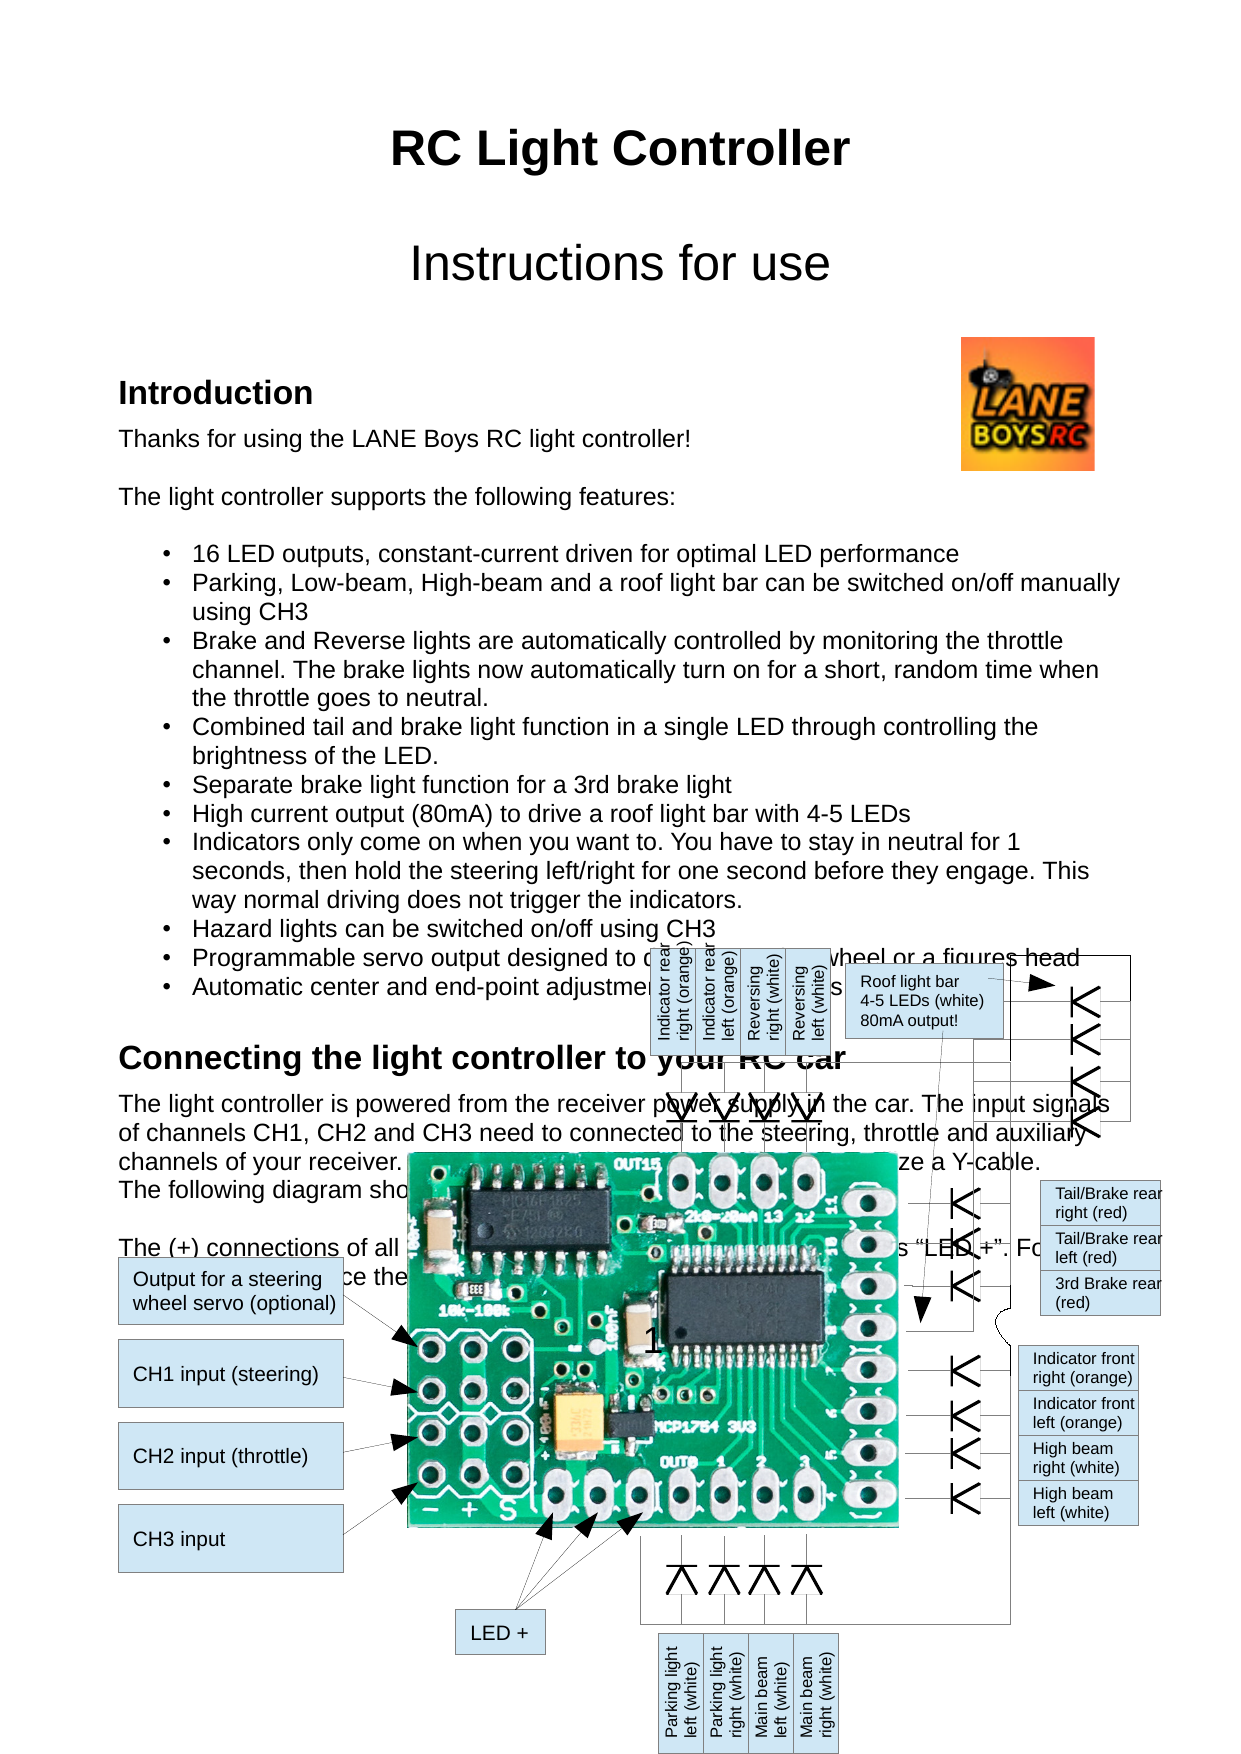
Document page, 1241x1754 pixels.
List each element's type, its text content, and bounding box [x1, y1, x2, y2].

picture [961, 337, 1095, 471]
text Instructions for use [118, 233, 1122, 291]
subtitle Connecting the light controller to your RC car [118, 1038, 663, 1076]
list Parking, Low-beam, High-beam and a roof light bar can be switched on/off manually using CH3 [162, 568, 1122, 626]
list Automatic center and end-point adjustment for all channels [162, 971, 650, 1000]
text Thanks for using the LANE Boys RC light controller! [118, 424, 961, 453]
list Hazard lights can be switched on/off using CH3 [162, 914, 1122, 943]
subtitle Connecting the light controller to your RC car [807, 1063, 940, 1076]
text The light controller is powered from the receiver power supply in the car. The input signals of channels CH1, CH2 and CH3 need to connected to the steering, throttle and auxiliary channels of your receiver. For steering and throttle you will need to utilize a Y-cable. [1011, 1122, 1122, 1175]
text RC Light Controller [118, 118, 1122, 176]
text The light controller is powered from the receiver power supply in the car. The input signals of channels CH1, CH2 and CH3 need to connected to the steering, throttle and auxiliary channels of your receiver. For steering and throttle you will need to utilize a Y-cable. [118, 1089, 681, 1175]
list High current output (80mA) to drive a roof light bar with 4-5 LEDs [162, 798, 1122, 827]
text The (+) connections of all LEDs are connected together to the terminals “LED +”. For soldering convenience there are three terminals that carry “LED +”. [118, 1233, 407, 1290]
text The light controller is powered from the receiver power supply in the car. The input signals of channels CH1, CH2 and CH3 need to connected to the steering, throttle and auxiliary channels of your receiver. For steering and throttle you will need to utilize a Y-cable. [807, 1089, 938, 1175]
text The following diagram shows the connections on the light controller: [1011, 1175, 1122, 1204]
text The following diagram shows the connections on the light controller: [118, 1175, 407, 1204]
list Combined tail and brake light function in a single LED through controlling the brightness of the LED. [162, 712, 1122, 770]
text The light controller supports the following features: [118, 482, 1122, 511]
subtitle Connecting the light controller to your RC car [830, 1038, 942, 1062]
subtitle Connecting the light controller to your RC car [974, 1040, 1122, 1076]
picture [407, 1152, 899, 1528]
list Brake and Reverse lights are automatically controlled by monitoring the throttle channel. The brake lights now automatically turn on for a short, random time when the throttle goes to neutral. [162, 626, 1122, 712]
list Automatic center and end-point adjustment for all channels [1011, 971, 1122, 1000]
list Programmable servo output designed to drive a steering wheel or a figures head [162, 943, 1122, 971]
subtitle Introduction [118, 373, 961, 412]
list Indicators only come on when you want to. You have to stay in neutral for 1 seconds, then hold the steering left/right for one second before they engage. This way normal driving does not trigger the indicators. [162, 827, 1122, 914]
list 16 LED outputs, constant-current driven for optimal LED performance [162, 539, 1122, 568]
subtitle [1095, 373, 1122, 412]
list Separate brake light function for a 3rd brake light [162, 770, 1122, 798]
